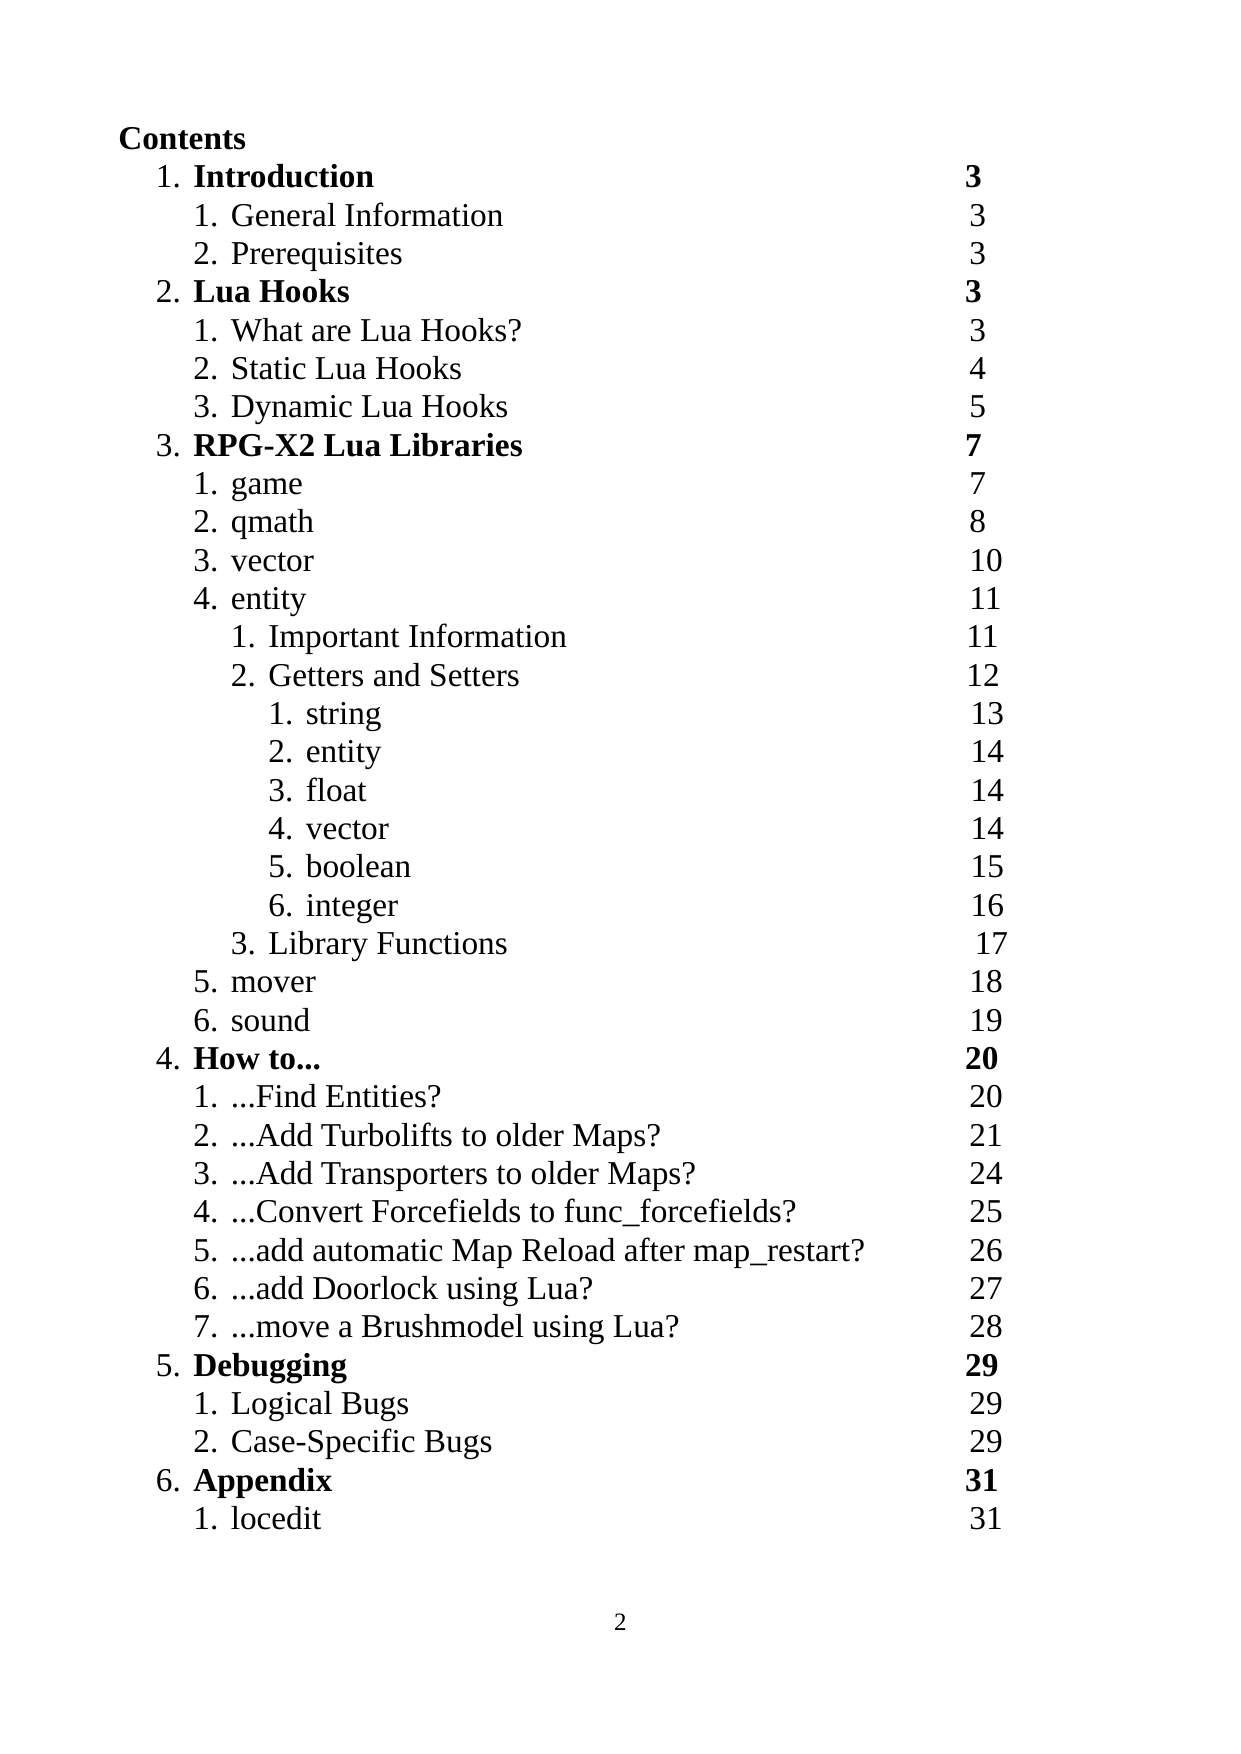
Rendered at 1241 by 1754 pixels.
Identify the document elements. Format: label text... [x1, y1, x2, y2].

list game 7 [193, 463, 1122, 501]
list string 13 [268, 693, 1122, 731]
list ...add Doorlock using Lua? 27 [193, 1268, 1122, 1306]
list ...Convert Forcefields to func_forcefields? 25 [193, 1191, 1122, 1230]
list Library Functions 17 [231, 923, 1122, 961]
list Appendix 31 [156, 1460, 1122, 1498]
list How to... 20 [156, 1038, 1122, 1076]
list vector 10 [193, 540, 1122, 578]
list locedit 31 [193, 1498, 1122, 1536]
list What are Lua Hooks? 3 [193, 310, 1122, 348]
list Logical Bugs 29 [193, 1383, 1122, 1421]
list entity 11 [193, 578, 1122, 616]
list Case-Specific Bugs 29 [193, 1421, 1122, 1460]
list RPG-X2 Lua Libraries 7 [156, 425, 1122, 463]
list Introduction 3 [156, 156, 1122, 195]
list Dynamic Lua Hooks 5 [193, 386, 1122, 425]
list entity 14 [268, 731, 1122, 770]
list Lua Hooks 3 [156, 271, 1122, 310]
list qmath 8 [193, 501, 1122, 540]
list ...add automatic Map Reload after map_restart? 26 [193, 1230, 1122, 1268]
text Contents [118, 118, 1122, 156]
list Debugging 29 [156, 1345, 1122, 1383]
list sound 19 [193, 1000, 1122, 1038]
list mover 18 [193, 961, 1122, 1000]
list ...Add Transporters to older Maps? 24 [193, 1153, 1122, 1191]
list Getters and Setters 12 [231, 655, 1122, 693]
list General Information 3 [193, 195, 1122, 233]
list Static Lua Hooks 4 [193, 348, 1122, 386]
list boolean 15 [268, 846, 1122, 885]
list Prerequisites 3 [193, 233, 1122, 271]
list vector 14 [268, 808, 1122, 846]
list integer 16 [268, 885, 1122, 923]
list ...Find Entities? 20 [193, 1076, 1122, 1115]
list float 14 [268, 770, 1122, 808]
list ...Add Turbolifts to older Maps? 21 [193, 1115, 1122, 1153]
list Important Information 11 [231, 616, 1122, 655]
list ...move a Brushmodel using Lua? 28 [193, 1306, 1122, 1345]
